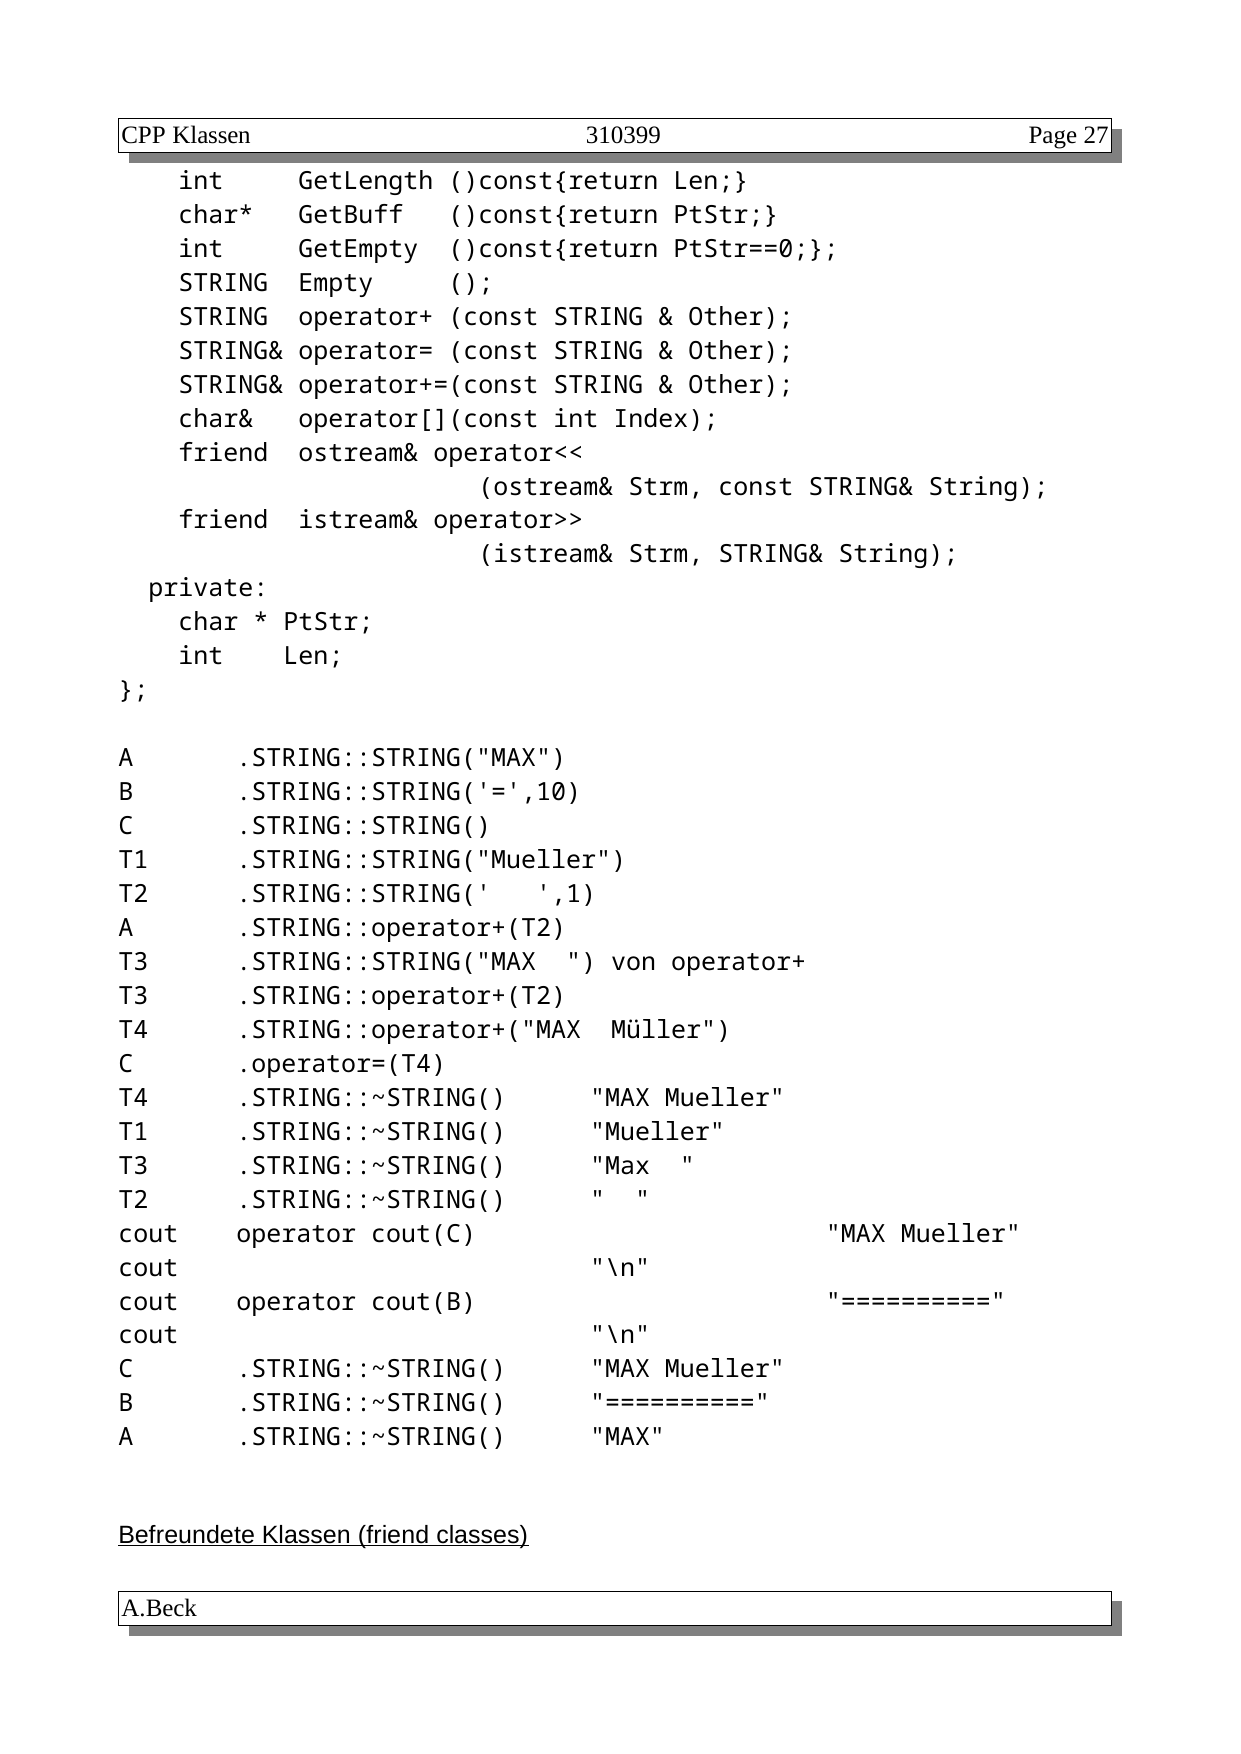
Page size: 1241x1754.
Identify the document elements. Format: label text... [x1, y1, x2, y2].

text T3 .STRING::operator+(T2) [118, 978, 1122, 1012]
text T4 .STRING::~STRING() "MAX Mueller" [118, 1080, 1122, 1114]
text cout operator cout(C) "MAX Mueller" [118, 1216, 1122, 1249]
text T4 .STRING::operator+("MAX Müller") [118, 1012, 1122, 1046]
text cout "\n" [118, 1317, 1122, 1351]
text A .STRING::~STRING() "MAX" [118, 1419, 1122, 1453]
text C .operator=(T4) [118, 1046, 1122, 1080]
text T2 .STRING::~STRING() " " [118, 1182, 1122, 1216]
text char * PtStr; [118, 604, 1122, 638]
text T2 .STRING::STRING(' ',1) [118, 876, 1122, 910]
text cout "\n" [118, 1249, 1122, 1283]
text T1 .STRING::STRING("Mueller") [118, 842, 1122, 876]
text STRING& operator= (const STRING & Other); [118, 333, 1122, 367]
text C .STRING::STRING() [118, 808, 1122, 842]
text B .STRING::STRING('=',10) [118, 774, 1122, 808]
text STRING operator+ (const STRING & Other); [118, 299, 1122, 333]
text char& operator[](const int Index); [118, 401, 1122, 434]
text Befreundete Klassen (friend classes) [118, 1521, 1122, 1549]
text int GetEmpty ()const{return PtStr==0;}; [118, 231, 1122, 265]
text friend ostream& operator<< [118, 434, 1122, 468]
text A .STRING::operator+(T2) [118, 910, 1122, 944]
text T1 .STRING::~STRING() "Mueller" [118, 1114, 1122, 1148]
text T3 .STRING::~STRING() "Max " [118, 1148, 1122, 1182]
text (ostream& Strm, const STRING& String); [118, 468, 1122, 502]
text cout operator cout(B) "==========" [118, 1283, 1122, 1317]
text }; [118, 672, 1122, 706]
text A .STRING::STRING("MAX") [118, 740, 1122, 774]
text C .STRING::~STRING() "MAX Mueller" [118, 1351, 1122, 1385]
text int Len; [118, 638, 1122, 672]
text (istream& Strm, STRING& String); [118, 536, 1122, 570]
text T3 .STRING::STRING("MAX ") von operator+ [118, 944, 1122, 978]
text friend istream& operator>> [118, 502, 1122, 536]
text B .STRING::~STRING() "==========" [118, 1385, 1122, 1419]
text char* GetBuff ()const{return PtStr;} [118, 197, 1122, 231]
text STRING& operator+=(const STRING & Other); [118, 367, 1122, 401]
text private: [118, 570, 1122, 604]
text int GetLength ()const{return Len;} [118, 163, 1122, 197]
text STRING Empty (); [118, 265, 1122, 299]
